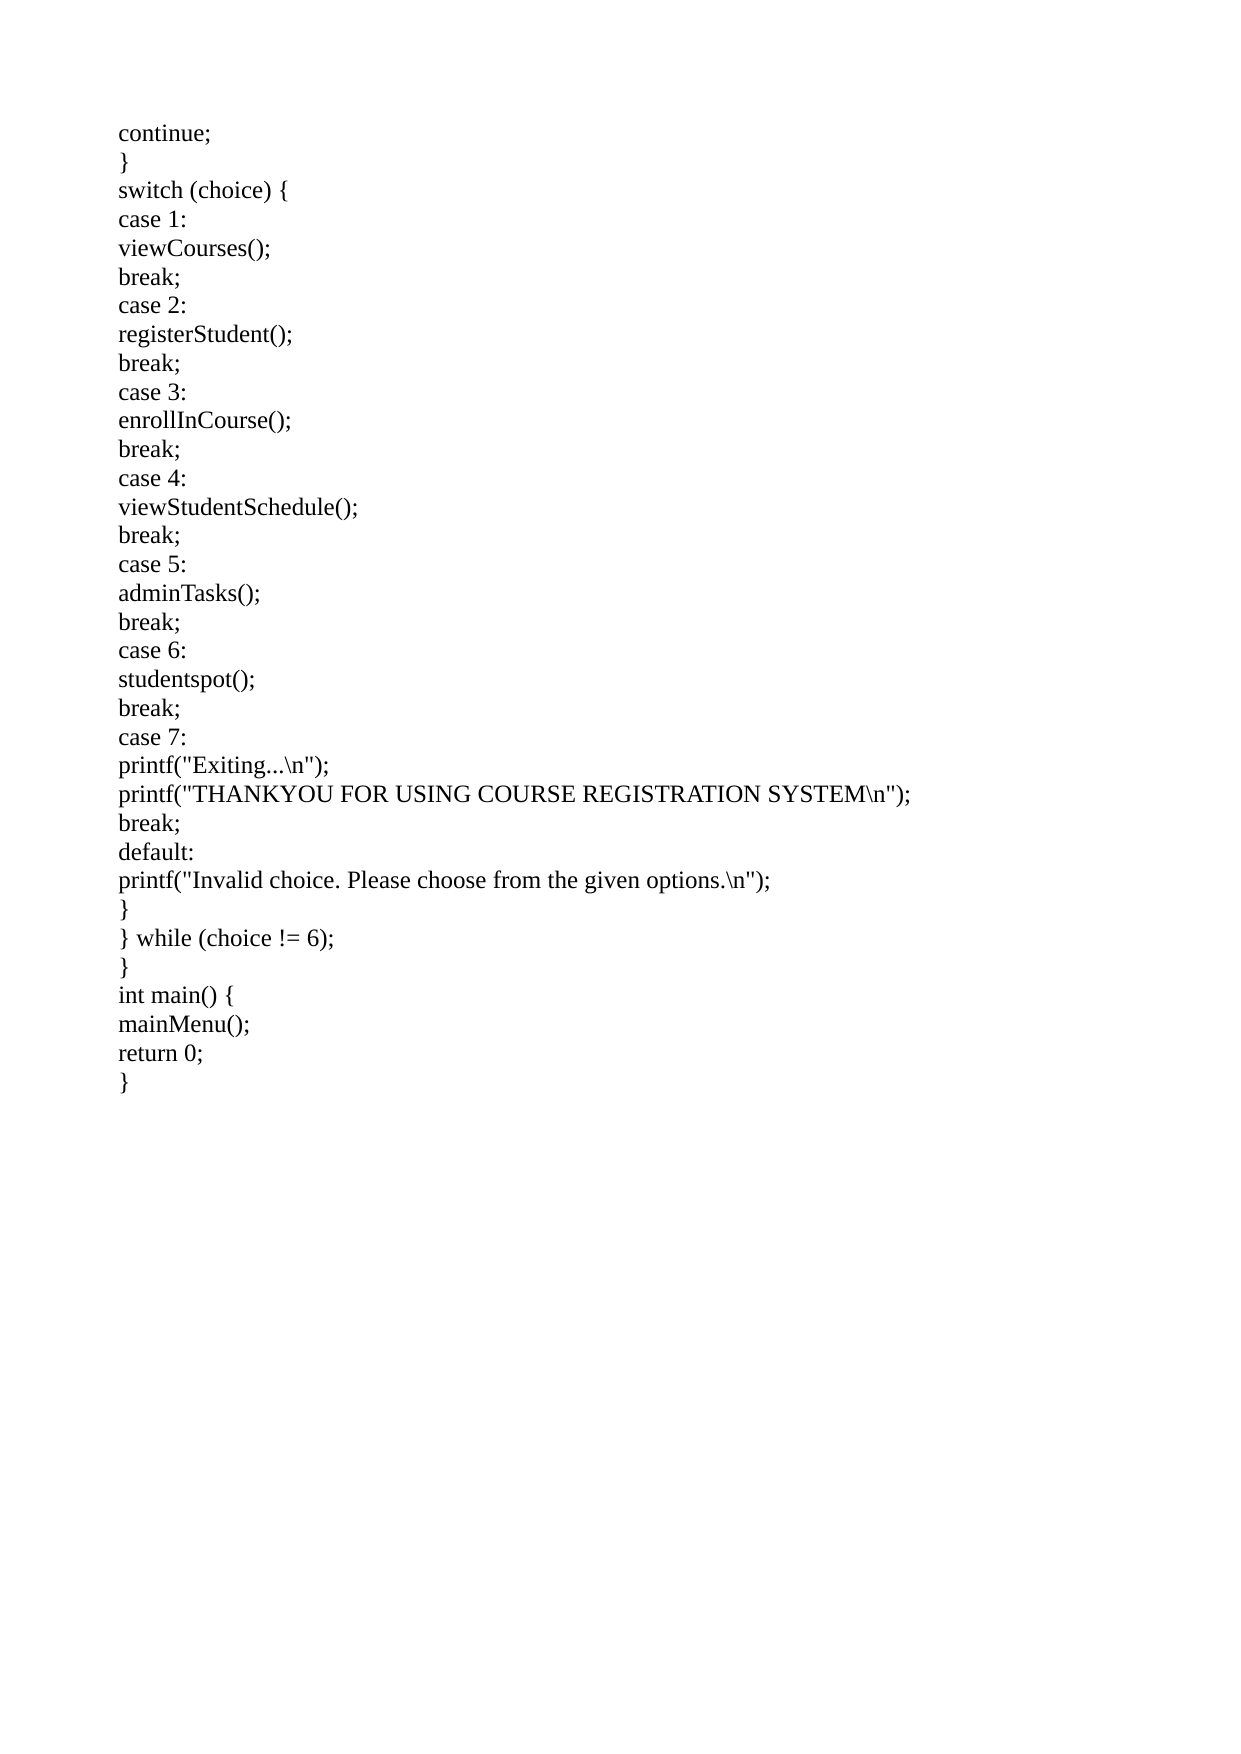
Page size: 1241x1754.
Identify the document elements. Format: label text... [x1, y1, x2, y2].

text } [118, 1067, 1122, 1096]
text break; [118, 607, 1122, 636]
text case 6: [118, 636, 1122, 664]
text case 1: [118, 204, 1122, 233]
text mainMenu(); [118, 1009, 1122, 1038]
text printf("Exiting...\n"); [118, 751, 1122, 779]
text adminTasks(); [118, 578, 1122, 607]
text return 0; [118, 1038, 1122, 1067]
text } [118, 147, 1122, 176]
text case 7: [118, 722, 1122, 751]
text default: [118, 837, 1122, 866]
text } while (choice != 6); [118, 923, 1122, 952]
text break; [118, 693, 1122, 722]
text case 5: [118, 549, 1122, 578]
text viewCourses(); [118, 233, 1122, 262]
text break; [118, 434, 1122, 463]
text registerStudent(); [118, 319, 1122, 348]
text break; [118, 262, 1122, 291]
text break; [118, 348, 1122, 377]
text case 2: [118, 291, 1122, 319]
text printf("Invalid choice. Please choose from the given options.\n"); [118, 866, 1122, 894]
text } [118, 952, 1122, 981]
text } [118, 894, 1122, 923]
text printf("THANKYOU FOR USING COURSE REGISTRATION SYSTEM\n"); [118, 779, 1122, 808]
text case 3: [118, 377, 1122, 406]
text break; [118, 521, 1122, 549]
text break; [118, 808, 1122, 837]
text viewStudentSchedule(); [118, 492, 1122, 521]
text case 4: [118, 463, 1122, 492]
text continue; [118, 118, 1122, 147]
text enrollInCourse(); [118, 406, 1122, 434]
text int main() { [118, 981, 1122, 1009]
text switch (choice) { [118, 176, 1122, 204]
text studentspot(); [118, 664, 1122, 693]
